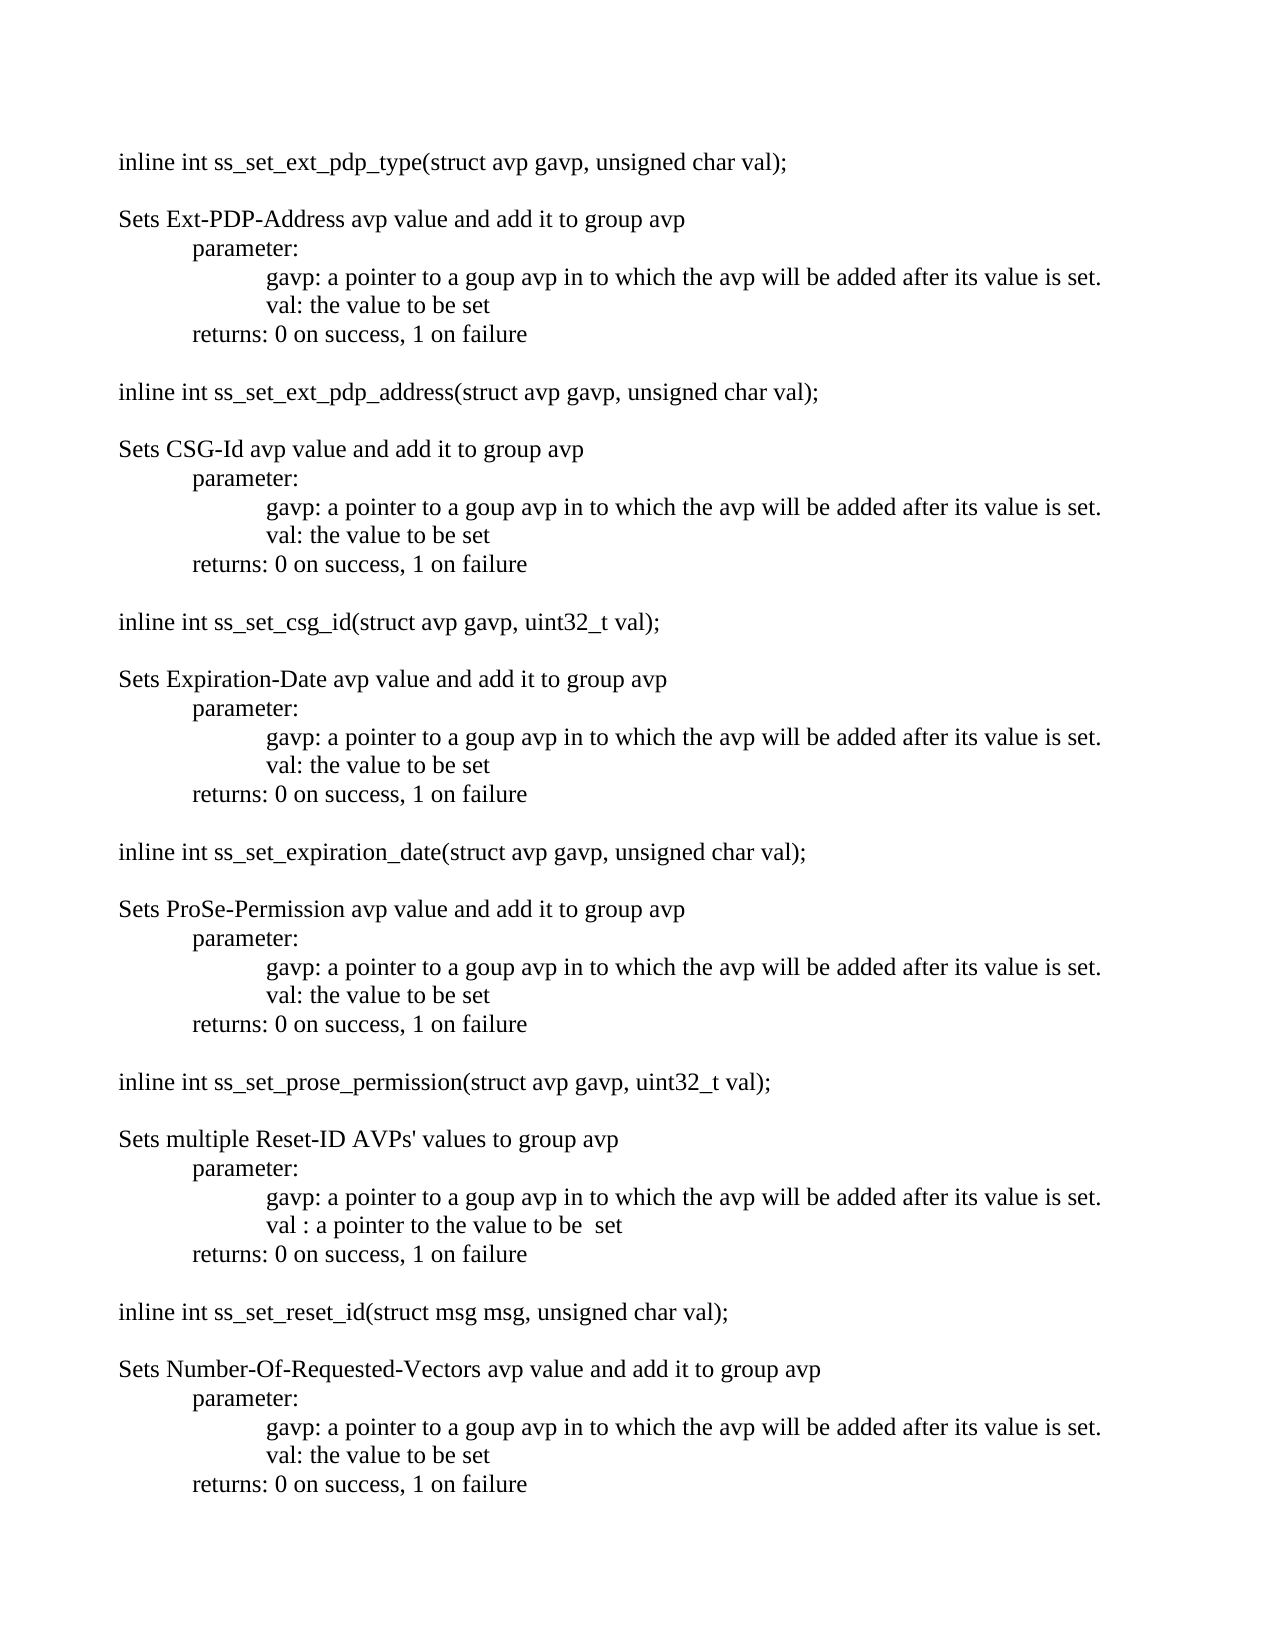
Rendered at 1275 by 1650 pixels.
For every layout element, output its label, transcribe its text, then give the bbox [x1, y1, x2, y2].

text inline int ss_set_ext_pdp_address(struct avp gavp, unsigned char val); [118, 377, 1157, 406]
text inline int ss_set_ext_pdp_type(struct avp gavp, unsigned char val); [118, 147, 1157, 176]
text parameter: [118, 233, 1157, 262]
text parameter: [118, 923, 1157, 952]
text gavp: a pointer to a goup avp in to which the avp will be added after its value is set. [118, 1182, 1157, 1211]
text val : a pointer to the value to be set [118, 1211, 1157, 1239]
text gavp: a pointer to a goup avp in to which the avp will be added after its value is set. [118, 1412, 1157, 1441]
text returns: 0 on success, 1 on failure [118, 1469, 1157, 1498]
text parameter: [118, 1153, 1157, 1182]
text returns: 0 on success, 1 on failure [118, 779, 1157, 808]
text gavp: a pointer to a goup avp in to which the avp will be added after its value is set. [118, 952, 1157, 981]
text gavp: a pointer to a goup avp in to which the avp will be added after its value is set. [118, 492, 1157, 521]
text returns: 0 on success, 1 on failure [118, 1239, 1157, 1268]
text parameter: [118, 463, 1157, 492]
text gavp: a pointer to a goup avp in to which the avp will be added after its value is set. [118, 722, 1157, 751]
text Sets Ext-PDP-Address avp value and add it to group avp [118, 204, 1157, 233]
text parameter: [118, 1383, 1157, 1412]
text val: the value to be set [118, 1441, 1157, 1469]
text Sets Expiration-Date avp value and add it to group avp [118, 664, 1157, 693]
text gavp: a pointer to a goup avp in to which the avp will be added after its value is set. [118, 262, 1157, 291]
text val: the value to be set [118, 521, 1157, 549]
text Sets CSG-Id avp value and add it to group avp [118, 434, 1157, 463]
text returns: 0 on success, 1 on failure [118, 549, 1157, 578]
text val: the value to be set [118, 291, 1157, 319]
text val: the value to be set [118, 981, 1157, 1009]
text val: the value to be set [118, 751, 1157, 779]
text returns: 0 on success, 1 on failure [118, 319, 1157, 348]
text inline int ss_set_reset_id(struct msg msg, unsigned char val); [118, 1297, 1157, 1326]
text returns: 0 on success, 1 on failure [118, 1009, 1157, 1038]
text parameter: [118, 693, 1157, 722]
text inline int ss_set_expiration_date(struct avp gavp, unsigned char val); [118, 837, 1157, 866]
text inline int ss_set_csg_id(struct avp gavp, uint32_t val); [118, 607, 1157, 636]
text Sets multiple Reset-ID AVPs' values to group avp [118, 1124, 1157, 1153]
text inline int ss_set_prose_permission(struct avp gavp, uint32_t val); [118, 1067, 1157, 1096]
text Sets ProSe-Permission avp value and add it to group avp [118, 894, 1157, 923]
text Sets Number-Of-Requested-Vectors avp value and add it to group avp [118, 1354, 1157, 1383]
